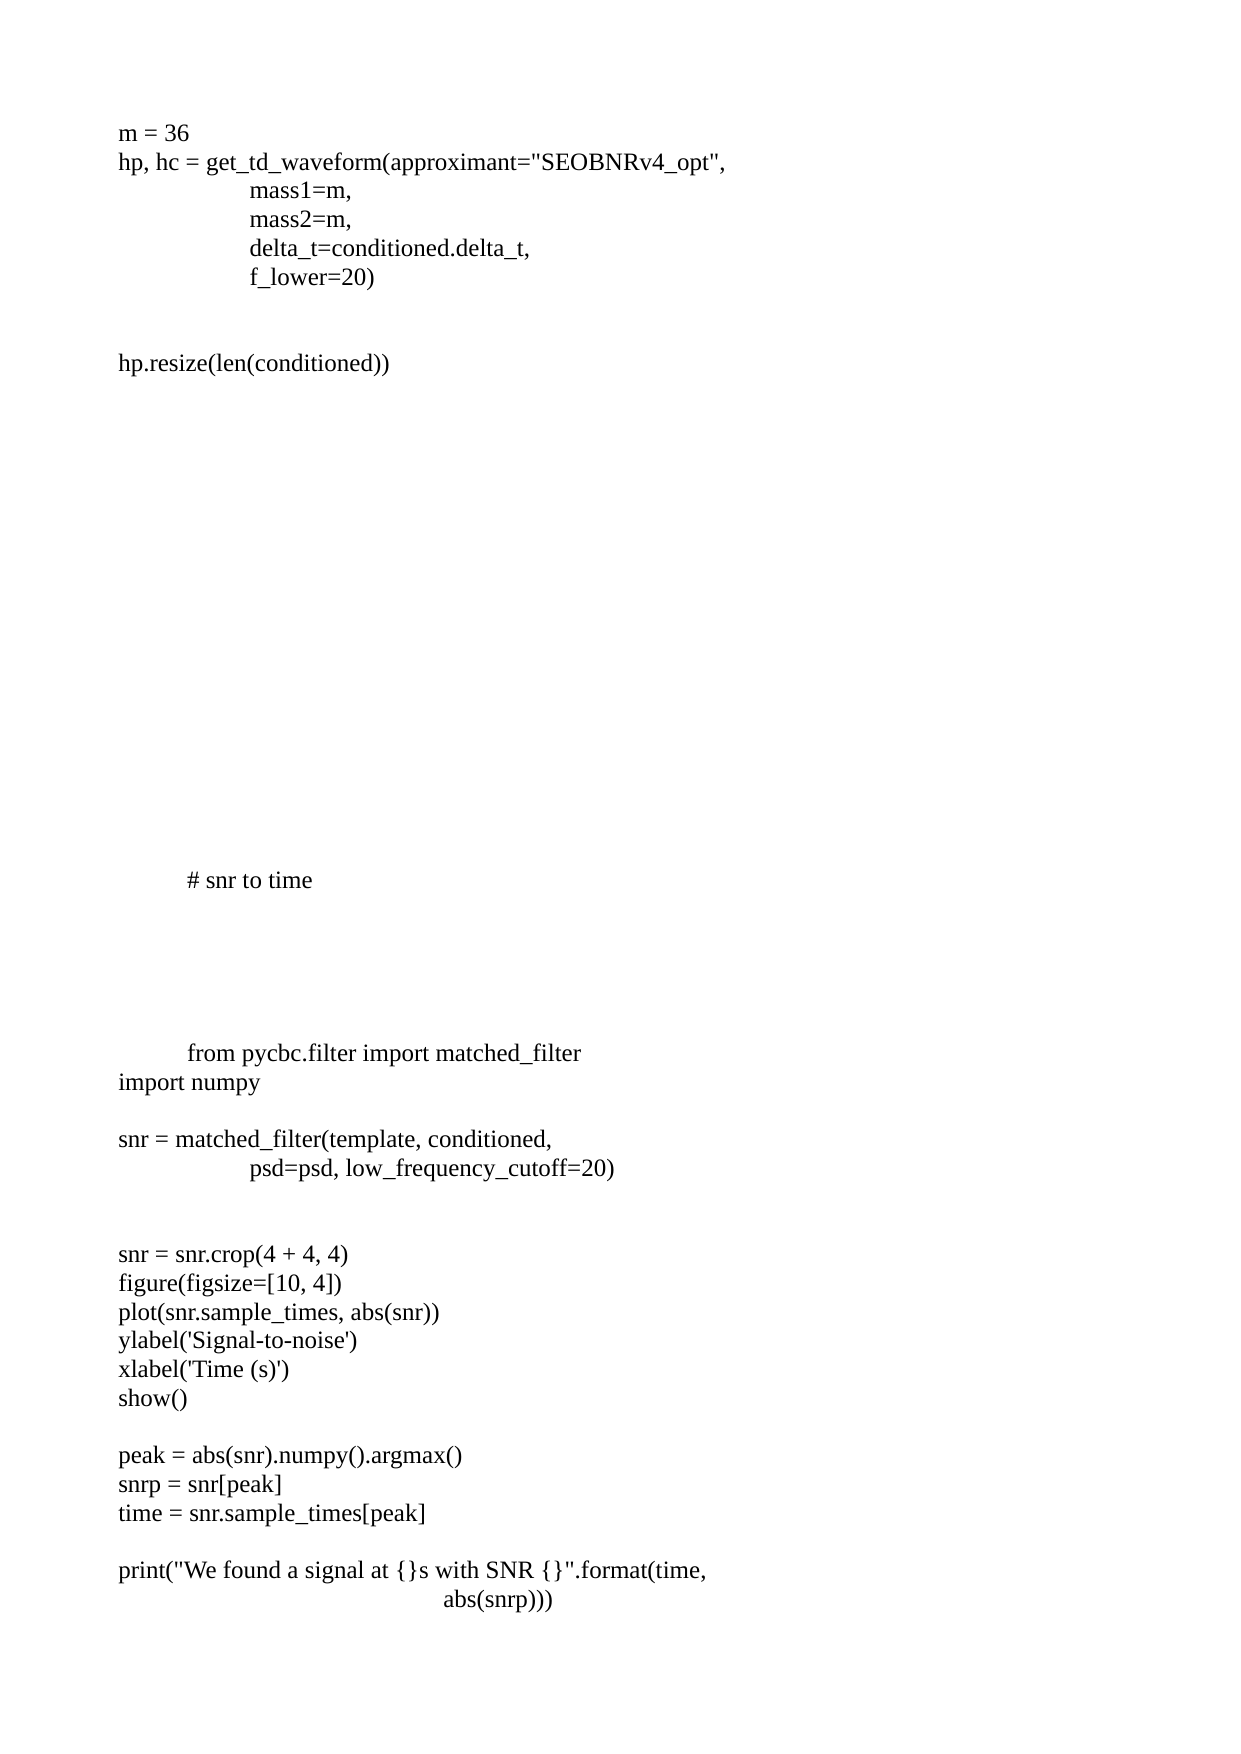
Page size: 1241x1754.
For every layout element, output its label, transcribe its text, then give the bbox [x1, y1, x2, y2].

text hp.resize(len(conditioned)) [118, 348, 1122, 377]
text print("We found a signal at {}s with SNR {}".format(time, [118, 1556, 1122, 1584]
text plot(snr.sample_times, abs(snr)) [118, 1297, 1122, 1326]
text snrp = snr[peak] [118, 1469, 1122, 1498]
text xlabel('Time (s)') [118, 1354, 1122, 1383]
text delta_t=conditioned.delta_t, [118, 233, 1122, 262]
text snr = matched_filter(template, conditioned, [118, 1124, 1122, 1153]
text psd=psd, low_frequency_cutoff=20) [118, 1153, 1122, 1182]
text import numpy [118, 1067, 1122, 1096]
text f_lower=20) [118, 262, 1122, 291]
text m = 36 [118, 118, 1122, 147]
text show() [118, 1383, 1122, 1412]
text ylabel('Signal-to-noise') [118, 1326, 1122, 1354]
text peak = abs(snr).numpy().argmax() [118, 1441, 1122, 1469]
text mass2=m, [118, 204, 1122, 233]
text figure(figsize=[10, 4]) [118, 1268, 1122, 1297]
text abs(snrp))) [118, 1584, 1122, 1613]
text # snr to time [118, 866, 1122, 894]
text hp, hc = get_td_waveform(approximant="SEOBNRv4_opt", [118, 147, 1122, 176]
text from pycbc.filter import matched_filter [118, 1038, 1122, 1067]
text snr = snr.crop(4 + 4, 4) [118, 1239, 1122, 1268]
text mass1=m, [118, 176, 1122, 204]
text time = snr.sample_times[peak] [118, 1498, 1122, 1527]
